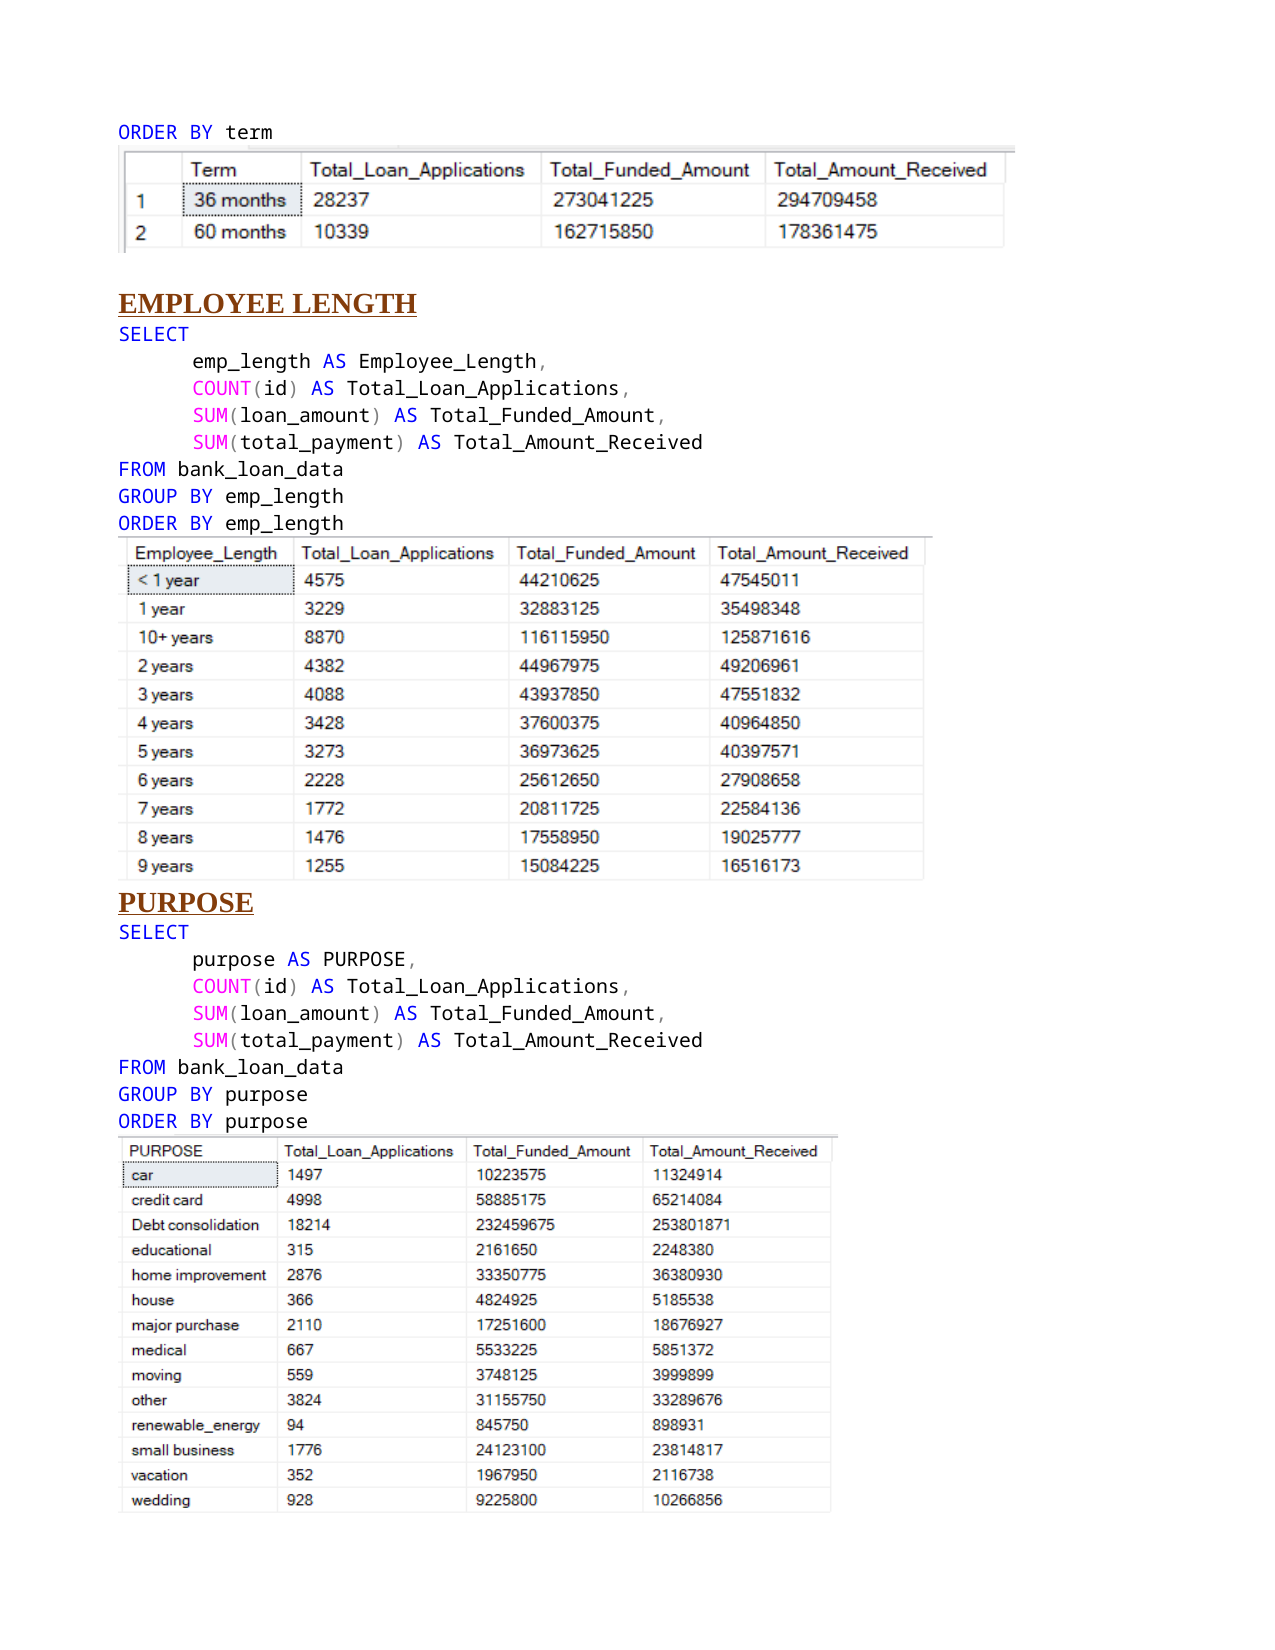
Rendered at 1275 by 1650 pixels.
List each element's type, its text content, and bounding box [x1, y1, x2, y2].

text ORDER BY purpose [118, 1107, 1157, 1134]
text GROUP BY purpose [118, 1080, 1157, 1107]
text COUNT(id) AS Total_Loan_Applications, [118, 972, 1157, 999]
picture [118, 1134, 839, 1518]
text ORDER BY term [118, 118, 1157, 145]
text SELECT [118, 918, 1157, 945]
text SUM(loan_amount) AS Total_Funded_Amount, [118, 401, 1157, 428]
picture [118, 145, 1015, 253]
text purpose AS PURPOSE, [118, 945, 1157, 972]
text PURPOSE [118, 885, 1157, 918]
text SUM(loan_amount) AS Total_Funded_Amount, [118, 999, 1157, 1026]
text FROM bank_loan_data [118, 1053, 1157, 1080]
text SUM(total_payment) AS Total_Amount_Received [118, 428, 1157, 455]
text GROUP BY emp_length [118, 482, 1157, 509]
text FROM bank_loan_data [118, 455, 1157, 482]
text EMPLOYEE LENGTH [118, 287, 1157, 320]
text ORDER BY emp_length [118, 509, 1157, 536]
text COUNT(id) AS Total_Loan_Applications, [118, 374, 1157, 401]
picture [118, 536, 933, 885]
text SELECT [118, 320, 1157, 347]
text SUM(total_payment) AS Total_Amount_Received [118, 1026, 1157, 1053]
text emp_length AS Employee_Length, [118, 347, 1157, 374]
